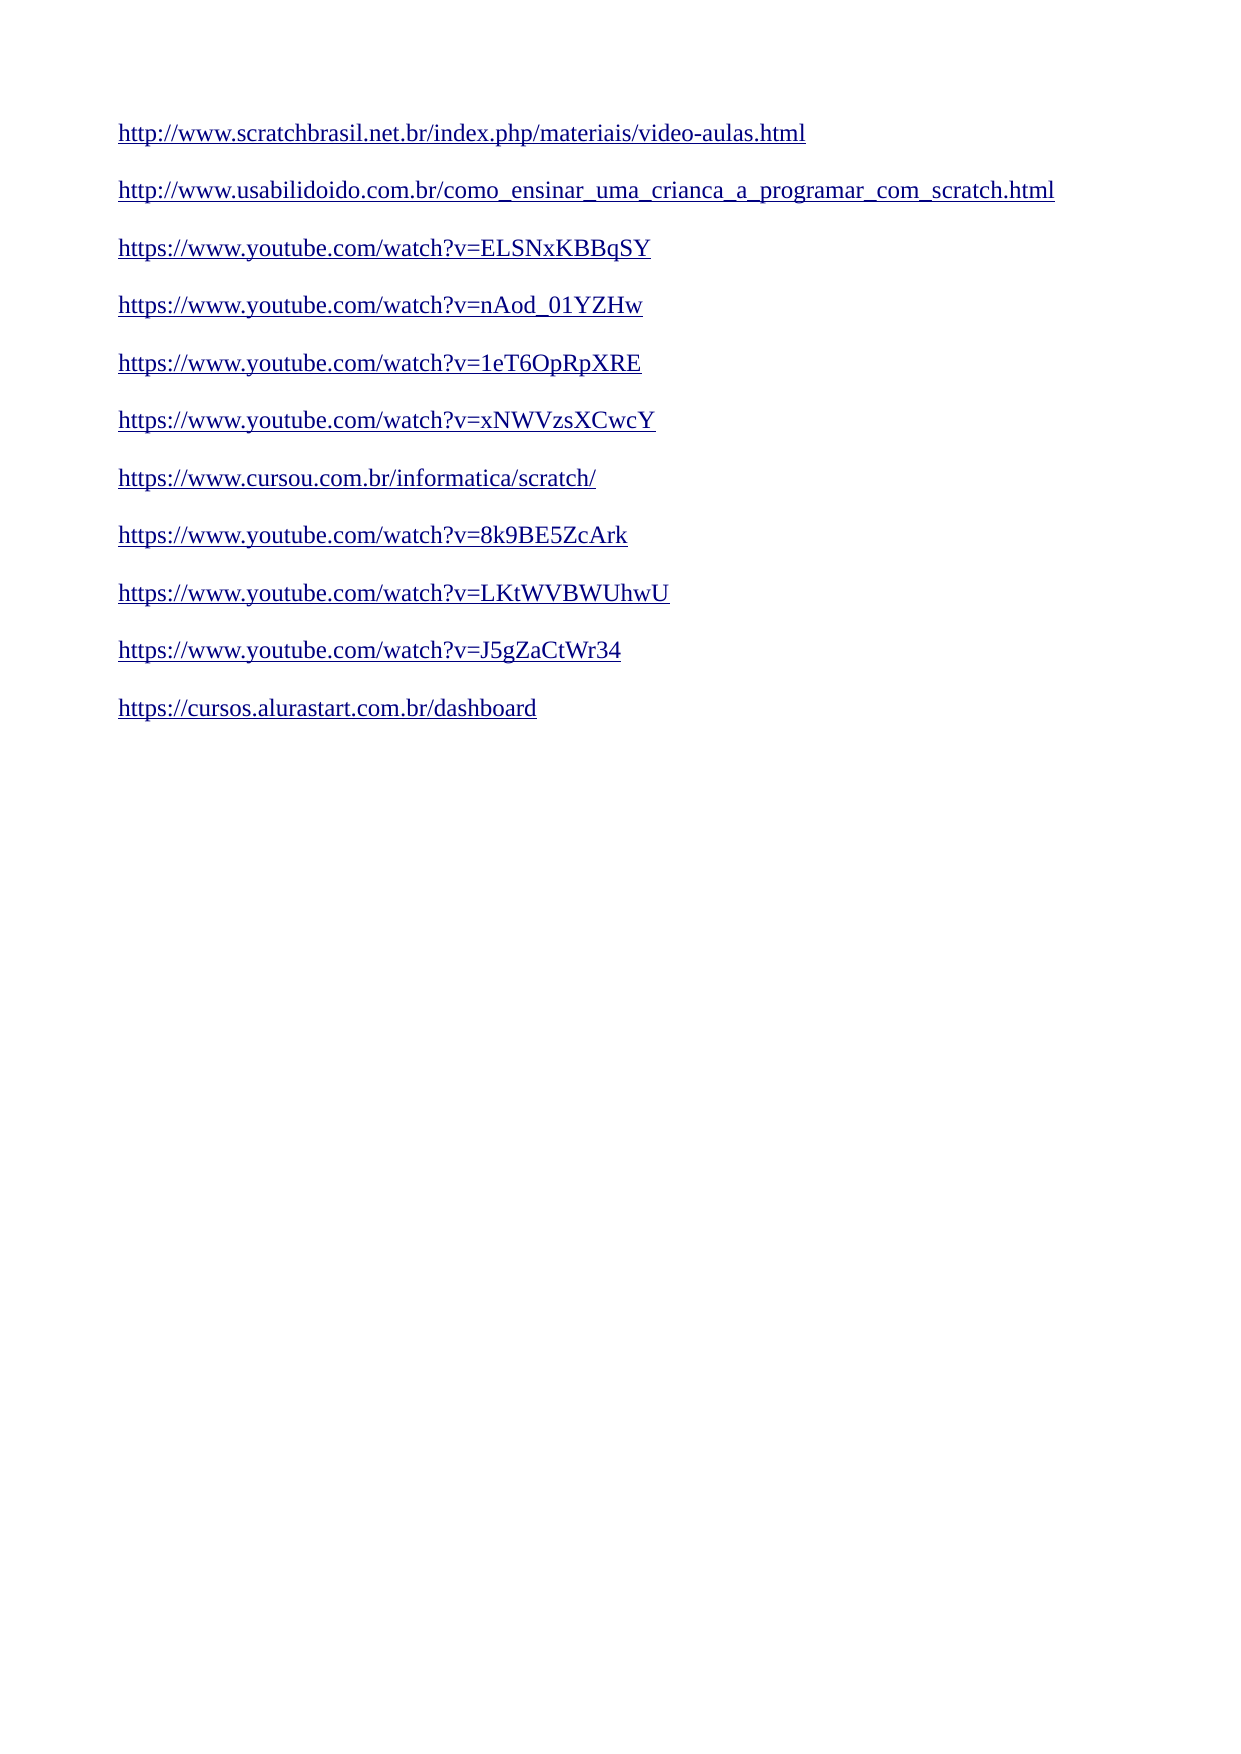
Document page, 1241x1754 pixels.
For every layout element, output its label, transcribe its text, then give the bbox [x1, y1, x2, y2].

text https://www.youtube.com/watch?v=J5gZaCtWr34 [118, 636, 1122, 664]
text https://www.youtube.com/watch?v=LKtWVBWUhwU [118, 578, 1122, 607]
text http://www.usabilidoido.com.br/como_ensinar_uma_crianca_a_programar_com_scratch.html [118, 176, 1122, 204]
text https://www.youtube.com/watch?v=xNWVzsXCwcY [118, 406, 1122, 434]
text https://www.youtube.com/watch?v=ELSNxKBBqSY [118, 233, 1122, 262]
text https://www.youtube.com/watch?v=1eT6OpRpXRE [118, 348, 1122, 377]
text https://www.youtube.com/watch?v=nAod_01YZHw [118, 291, 1122, 319]
text https://cursos.alurastart.com.br/dashboard [118, 693, 1122, 722]
text https://www.cursou.com.br/informatica/scratch/ [118, 463, 1122, 492]
text http://www.scratchbrasil.net.br/index.php/materiais/video-aulas.html [118, 118, 1122, 147]
text https://www.youtube.com/watch?v=8k9BE5ZcArk [118, 521, 1122, 549]
